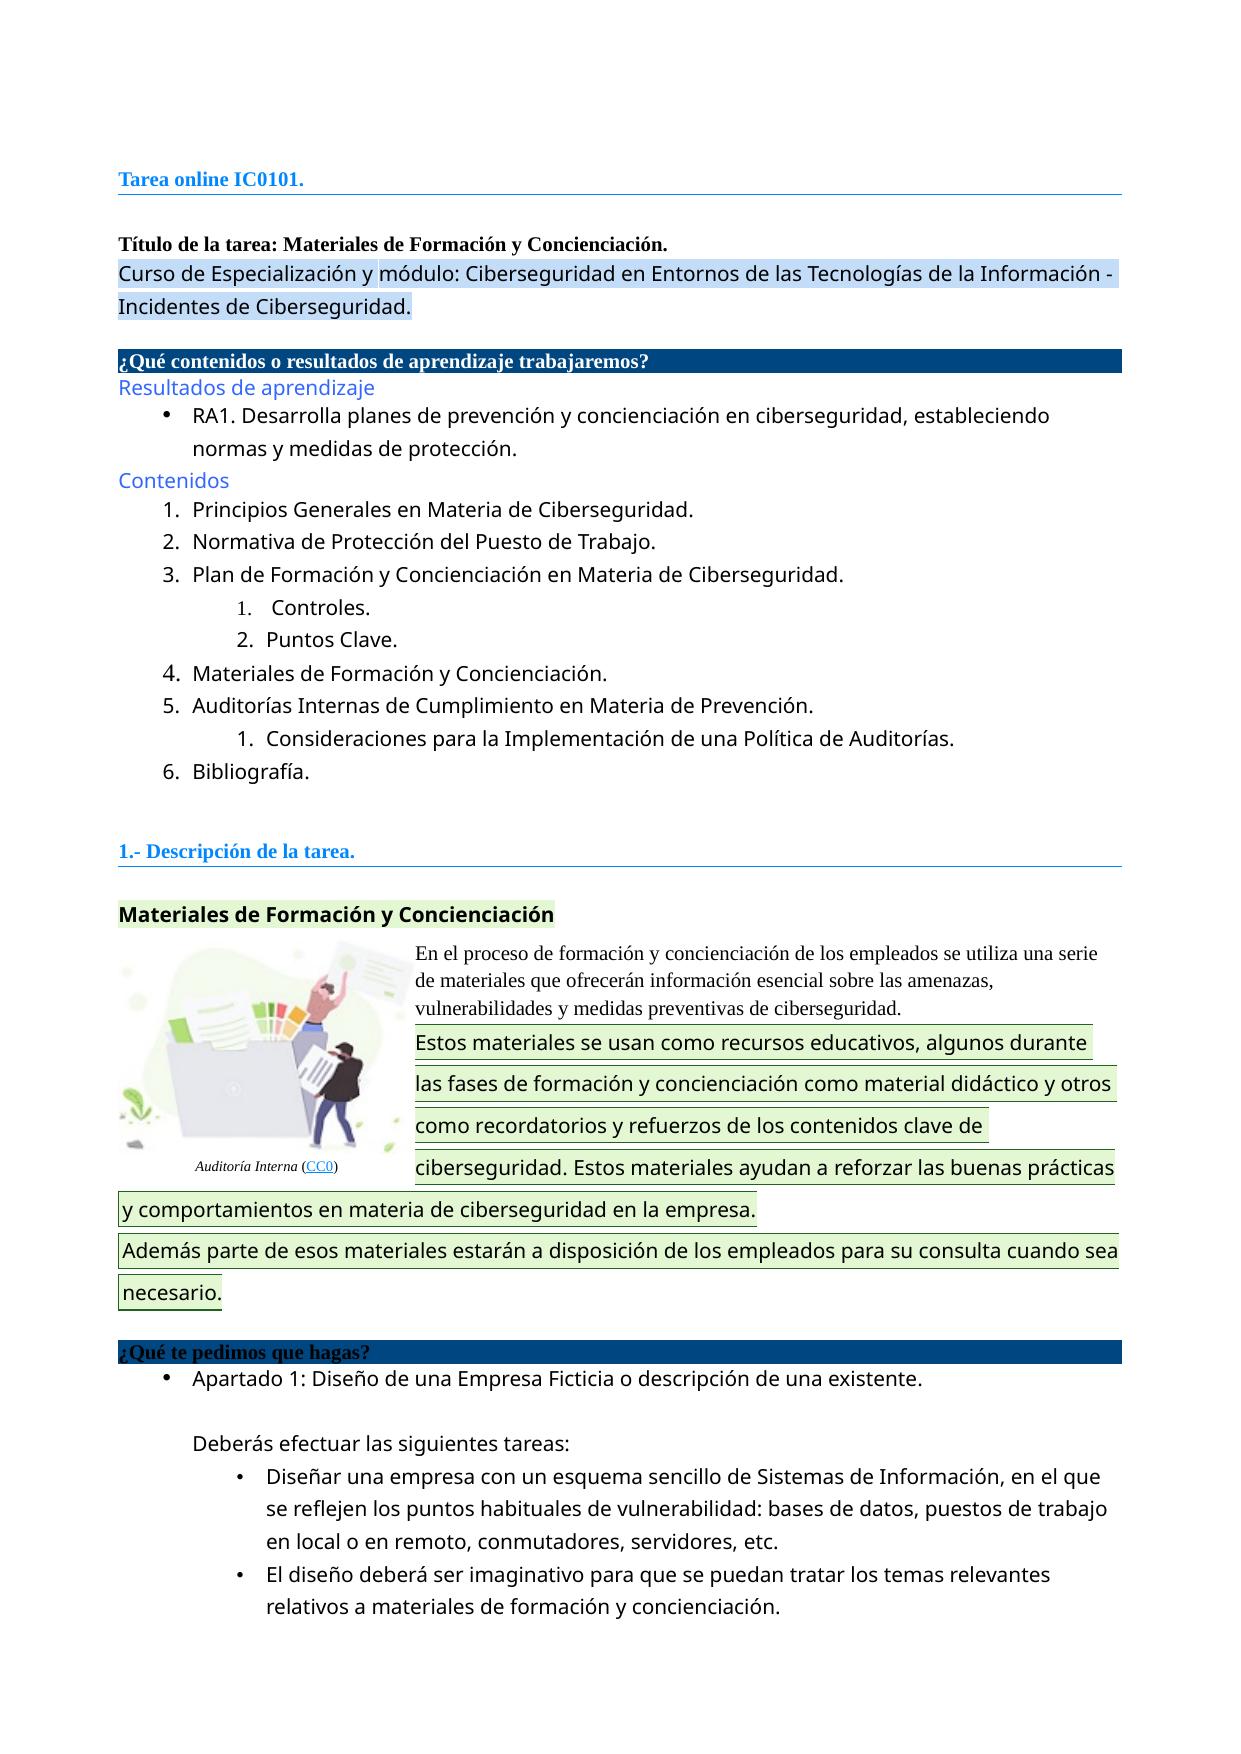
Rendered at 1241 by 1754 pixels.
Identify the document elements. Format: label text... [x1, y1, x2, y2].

list Materiales de Formación y Concienciación. [162, 658, 1122, 687]
subtitle 1.- Descripción de la tarea. [118, 838, 1122, 866]
list Puntos Clave. [236, 625, 1122, 654]
list Normativa de Protección del Puesto de Trabajo. [162, 527, 1122, 556]
subtitle ¿Qué te pedimos que hagas? [118, 1340, 1122, 1364]
picture [118, 940, 415, 1154]
text En el proceso de formación y concienciación de los empleados se utiliza una serie de materiales que ofrecerán información esencial sobre las amenazas, vulnerabilidades y medidas preventivas de ciberseguridad. [415, 941, 1122, 1020]
list Bibliografía. [162, 757, 1122, 785]
list El diseño deberá ser imaginativo para que se puedan tratar los temas relevantes relativos a materiales de formación y concienciación. [236, 1560, 1122, 1621]
subtitle Tarea online IC0101. [118, 167, 1122, 194]
subtitle Contenidos [118, 466, 1122, 495]
list Auditorías Internas de Cumplimiento en Materia de Prevención. [162, 692, 1122, 720]
list Principios Generales en Materia de Ciberseguridad. [162, 495, 1122, 523]
subtitle ¿Qué contenidos o resultados de aprendizaje trabajaremos? [118, 349, 1122, 373]
text Estos materiales se usan como recursos educativos, algunos durante las fases de formación y concienciación como material didáctico y otros como recordatorios y refuerzos de los contenidos clave de ciberseguridad. Estos materiales ayudan a reforzar las buenas prácticas y comportamientos en materia de ciberseguridad en la empresa. [118, 1024, 1122, 1227]
text Curso de Especialización y módulo: Ciberseguridad en Entornos de las Tecnologías de la Información - Incidentes de Ciberseguridad. [118, 259, 1122, 320]
list Plan de Formación y Concienciación en Materia de Ciberseguridad. [162, 560, 1122, 588]
subtitle Materiales de Formación y Concienciación [118, 900, 1122, 928]
list Diseñar una empresa con un esquema sencillo de Sistemas de Información, en el que se reflejen los puntos habituales de vulnerabilidad: bases de datos, puestos de trabajo en local o en remoto, conmutadores, servidores, etc. [236, 1462, 1122, 1556]
list RA1. Desarrolla planes de prevención y concienciación en ciberseguridad, estableciendo normas y medidas de protección. [162, 401, 1122, 462]
text Auditoría Interna (CC0) [118, 1158, 415, 1174]
list Apartado 1: Diseño de una Empresa Ficticia o descripción de una existente. Deberás efectuar las siguientes tareas: [162, 1364, 1122, 1458]
list Controles. [236, 593, 1122, 621]
list Consideraciones para la Implementación de una Política de Auditorías. [236, 724, 1122, 753]
subtitle Resultados de aprendizaje [118, 373, 1122, 401]
text Título de la tarea: Materiales de Formación y Concienciación. [118, 232, 1122, 256]
text Además parte de esos materiales estarán a disposición de los empleados para su consulta cuando sea necesario. [118, 1232, 1122, 1311]
